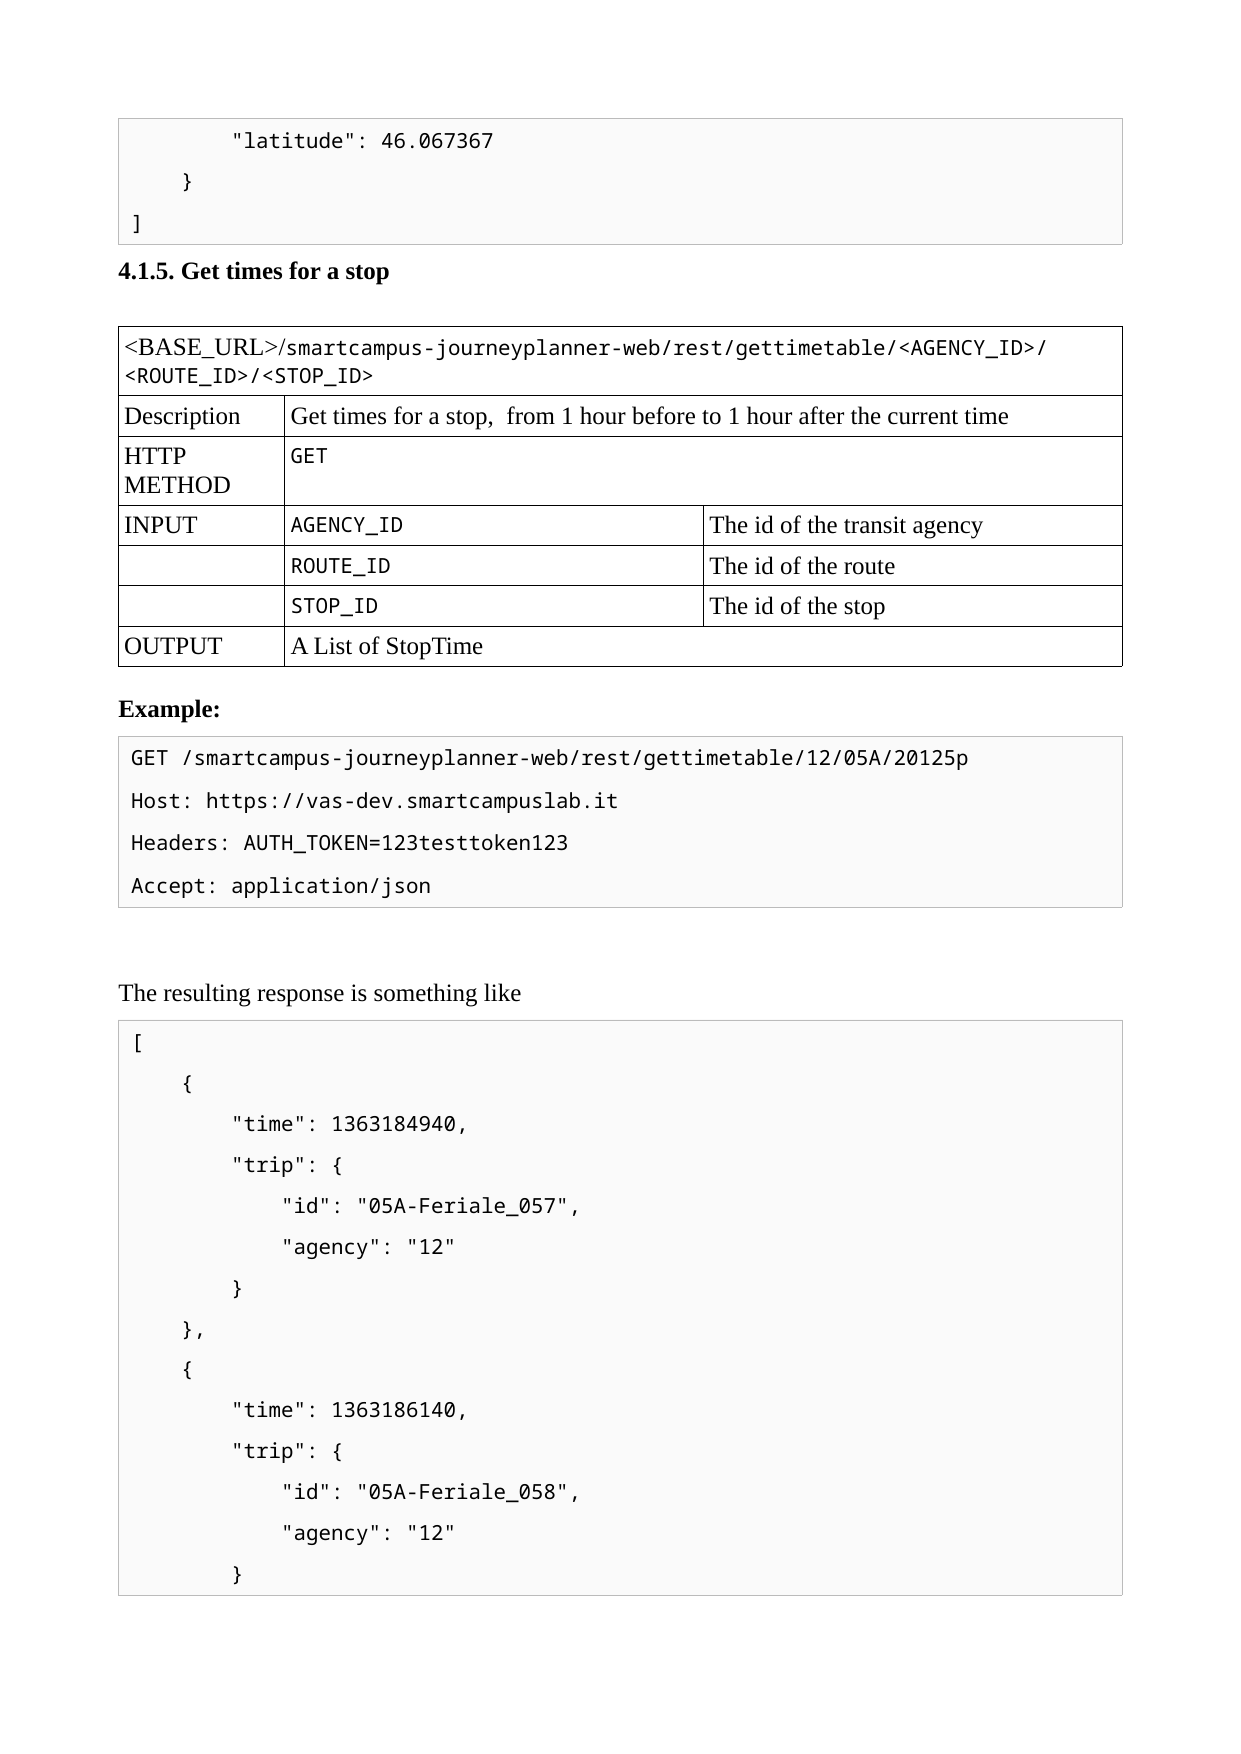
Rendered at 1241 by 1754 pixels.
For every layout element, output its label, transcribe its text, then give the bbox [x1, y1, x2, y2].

table_cell Description [119, 396, 284, 436]
text "agency": "12" [119, 1511, 1122, 1547]
table_cell AGENCY_ID [285, 506, 703, 545]
text "time": 1363184940, [119, 1101, 1122, 1137]
table_cell STOP_ID [285, 586, 703, 626]
text The resulting response is something like [118, 978, 1122, 1007]
text Host: https://vas-dev.smartcampuslab.it [119, 778, 1122, 814]
table_cell GET [285, 437, 1122, 505]
text { [119, 1347, 1122, 1383]
text Example: [118, 694, 1122, 723]
table_cell INPUT [119, 506, 284, 545]
table_cell OUTPUT [119, 627, 284, 666]
text } [119, 159, 1122, 195]
text Accept: application/json [119, 863, 1122, 907]
text Headers: AUTH_TOKEN=123testtoken123 [119, 821, 1122, 857]
text "trip": { [119, 1142, 1122, 1178]
text "latitude": 46.067367 [119, 119, 1122, 154]
table_cell [119, 546, 284, 585]
table_header <BASE_URL>/smartcampus-journeyplanner-web/rest/gettimetable/<AGENCY_ID>/<ROUTE_ID>/<STOP_ID> [119, 327, 1122, 395]
text { [119, 1060, 1122, 1096]
text GET /smartcampus-journeyplanner-web/rest/gettimetable/12/05A/20125p [119, 737, 1122, 772]
text "time": 1363186140, [119, 1388, 1122, 1424]
table_cell The id of the transit agency [704, 506, 1122, 545]
table_cell Get times for a stop, from 1 hour before to 1 hour after the current time [285, 396, 1122, 436]
table_cell ROUTE_ID [285, 546, 703, 585]
text } [119, 1265, 1122, 1301]
text [ [119, 1021, 1122, 1056]
text ] [119, 200, 1122, 244]
text }, [119, 1306, 1122, 1342]
table_cell The id of the route [704, 546, 1122, 585]
table_cell A List of StopTime [285, 627, 1122, 666]
table_cell [119, 586, 284, 626]
table_cell HTTP METHOD [119, 437, 284, 505]
text "id": "05A-Feriale_058", [119, 1470, 1122, 1506]
text 4.1.5. Get times for a stop [118, 256, 1122, 285]
table_cell The id of the stop [704, 586, 1122, 626]
text "agency": "12" [119, 1224, 1122, 1260]
text "id": "05A-Feriale_057", [119, 1183, 1122, 1219]
text "trip": { [119, 1429, 1122, 1465]
text } [119, 1552, 1122, 1595]
